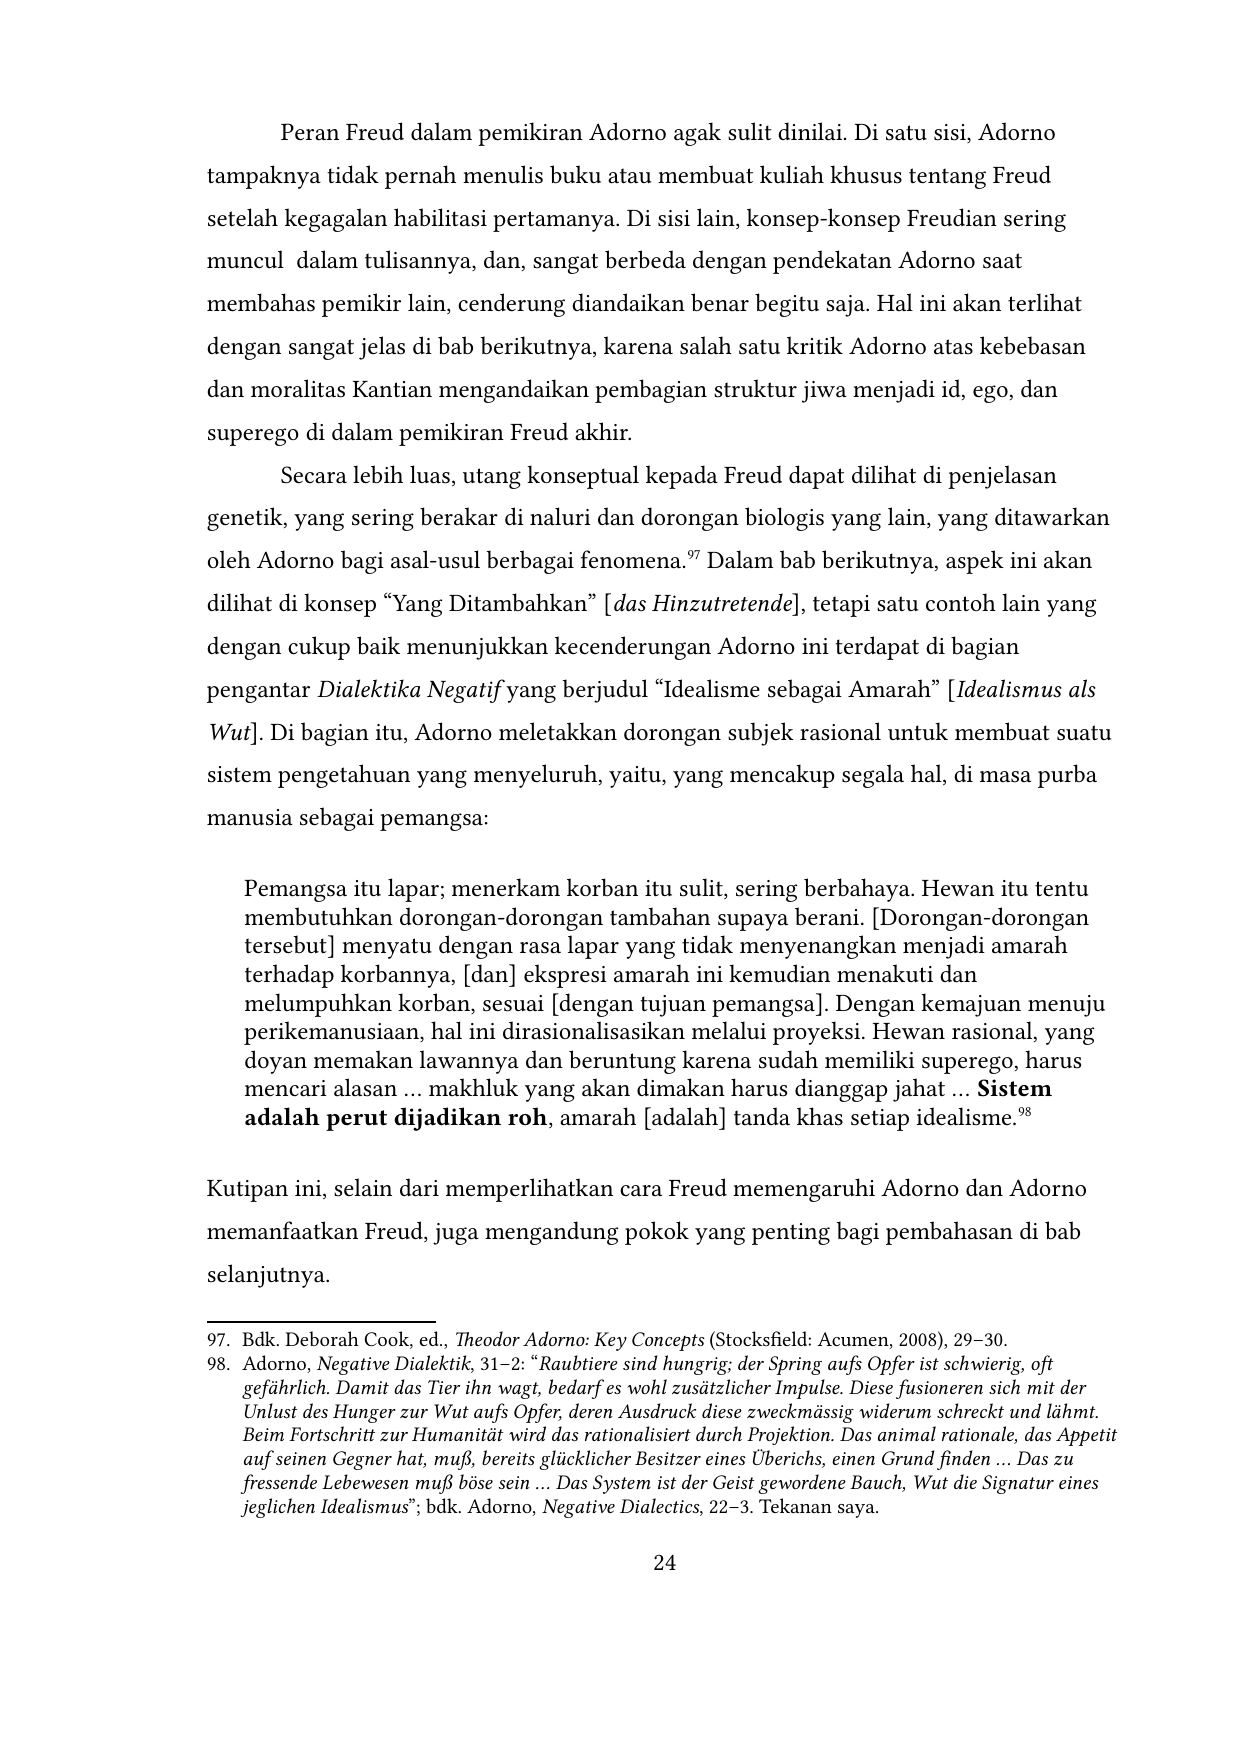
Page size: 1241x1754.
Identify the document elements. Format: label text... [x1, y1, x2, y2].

text Secara lebih luas, utang konseptual kepada Freud dapat dilihat di penjelasan genetik, yang sering berakar di naluri dan dorongan biologis yang lain, yang ditawarkan oleh Adorno bagi asal-usul berbagai fenomena. Dalam bab berikutnya, aspek ini akan dilihat di konsep “Yang Ditambahkan” [das Hinzutretende], tetapi satu contoh lain yang dengan cukup baik menunjukkan kecenderungan Adorno ini terdapat di bagian pengantar Dialektika Negatif yang berjudul “Idealisme sebagai Amarah” [Idealismus als Wut]. Di bagian itu, Adorno meletakkan dorongan subjek rasional untuk membuat suatu sistem pengetahuan yang menyeluruh, yaitu, yang mencakup segala hal, di masa purba manusia sebagai pemangsa: [207, 461, 1122, 832]
text Peran Freud dalam pemikiran Adorno agak sulit dinilai. Di satu sisi, Adorno tampaknya tidak pernah menulis buku atau membuat kuliah khusus tentang Freud setelah kegagalan habilitasi pertamanya. Di sisi lain, konsep-konsep Freudian sering muncul dalam tulisannya, dan, sangat berbeda dengan pendekatan Adorno saat membahas pemikir lain, cenderung diandaikan benar begitu saja. Hal ini akan terlihat dengan sangat jelas di bab berikutnya, karena salah satu kritik Adorno atas kebebasan dan moralitas Kantian mengandaikan pembagian struktur jiwa menjadi id, ego, dan superego di dalam pemikiran Freud akhir. [207, 118, 1122, 446]
text Adorno, Negative Dialektik, 31–2: “Raubtiere sind hungrig; der Spring aufs Opfer ist schwierig, oft gefährlich. Damit das Tier ihn wagt, bedarf es wohl zusätzlicher Impulse. Diese fusioneren sich mit der Unlust des Hunger zur Wut aufs Opfer, deren Ausdruck diese zweckmässig widerum schreckt und lähmt. Beim Fortschritt zur Humanität wird das rationalisiert durch Projektion. Das animal rationale, das Appetit auf seinen Gegner hat, muß, bereits glücklicher Besitzer eines Überichs, einen Grund finden ... Das zu fressende Lebewesen muß böse sein ... Das System ist der Geist gewordene Bauch, Wut die Signatur eines jeglichen Idealismus”; bdk. Adorno, Negative Dialectics, 22–3. Tekanan saya. [207, 1352, 1122, 1518]
text Pemangsa itu lapar; menerkam korban itu sulit, sering berbahaya. Hewan itu tentu membutuhkan dorongan-dorongan tambahan supaya berani. [Dorongan-dorongan tersebut] menyatu dengan rasa lapar yang tidak menyenangkan menjadi amarah terhadap korbannya, [dan] ekspresi amarah ini kemudian menakuti dan melumpuhkan korban, sesuai [dengan tujuan pemangsa]. Dengan kemajuan menuju perikemanusiaan, hal ini dirasionalisasikan melalui proyeksi. Hewan rasional, yang doyan memakan lawannya dan beruntung karena sudah memiliki superego, harus mencari alasan ... makhluk yang akan dimakan harus dianggap jahat ... Sistem adalah perut dijadikan roh, amarah [adalah] tanda khas setiap idealisme. [244, 874, 1122, 1131]
text Bdk. Deborah Cook, ed., Theodor Adorno: Key Concepts (Stocksfield: Acumen, 2008), 29–30. [207, 1328, 1122, 1352]
text Kutipan ini, selain dari memperlihatkan cara Freud memengaruhi Adorno dan Adorno memanfaatkan Freud, juga mengandung pokok yang penting bagi pembahasan di bab selanjutnya. [207, 1174, 1122, 1288]
